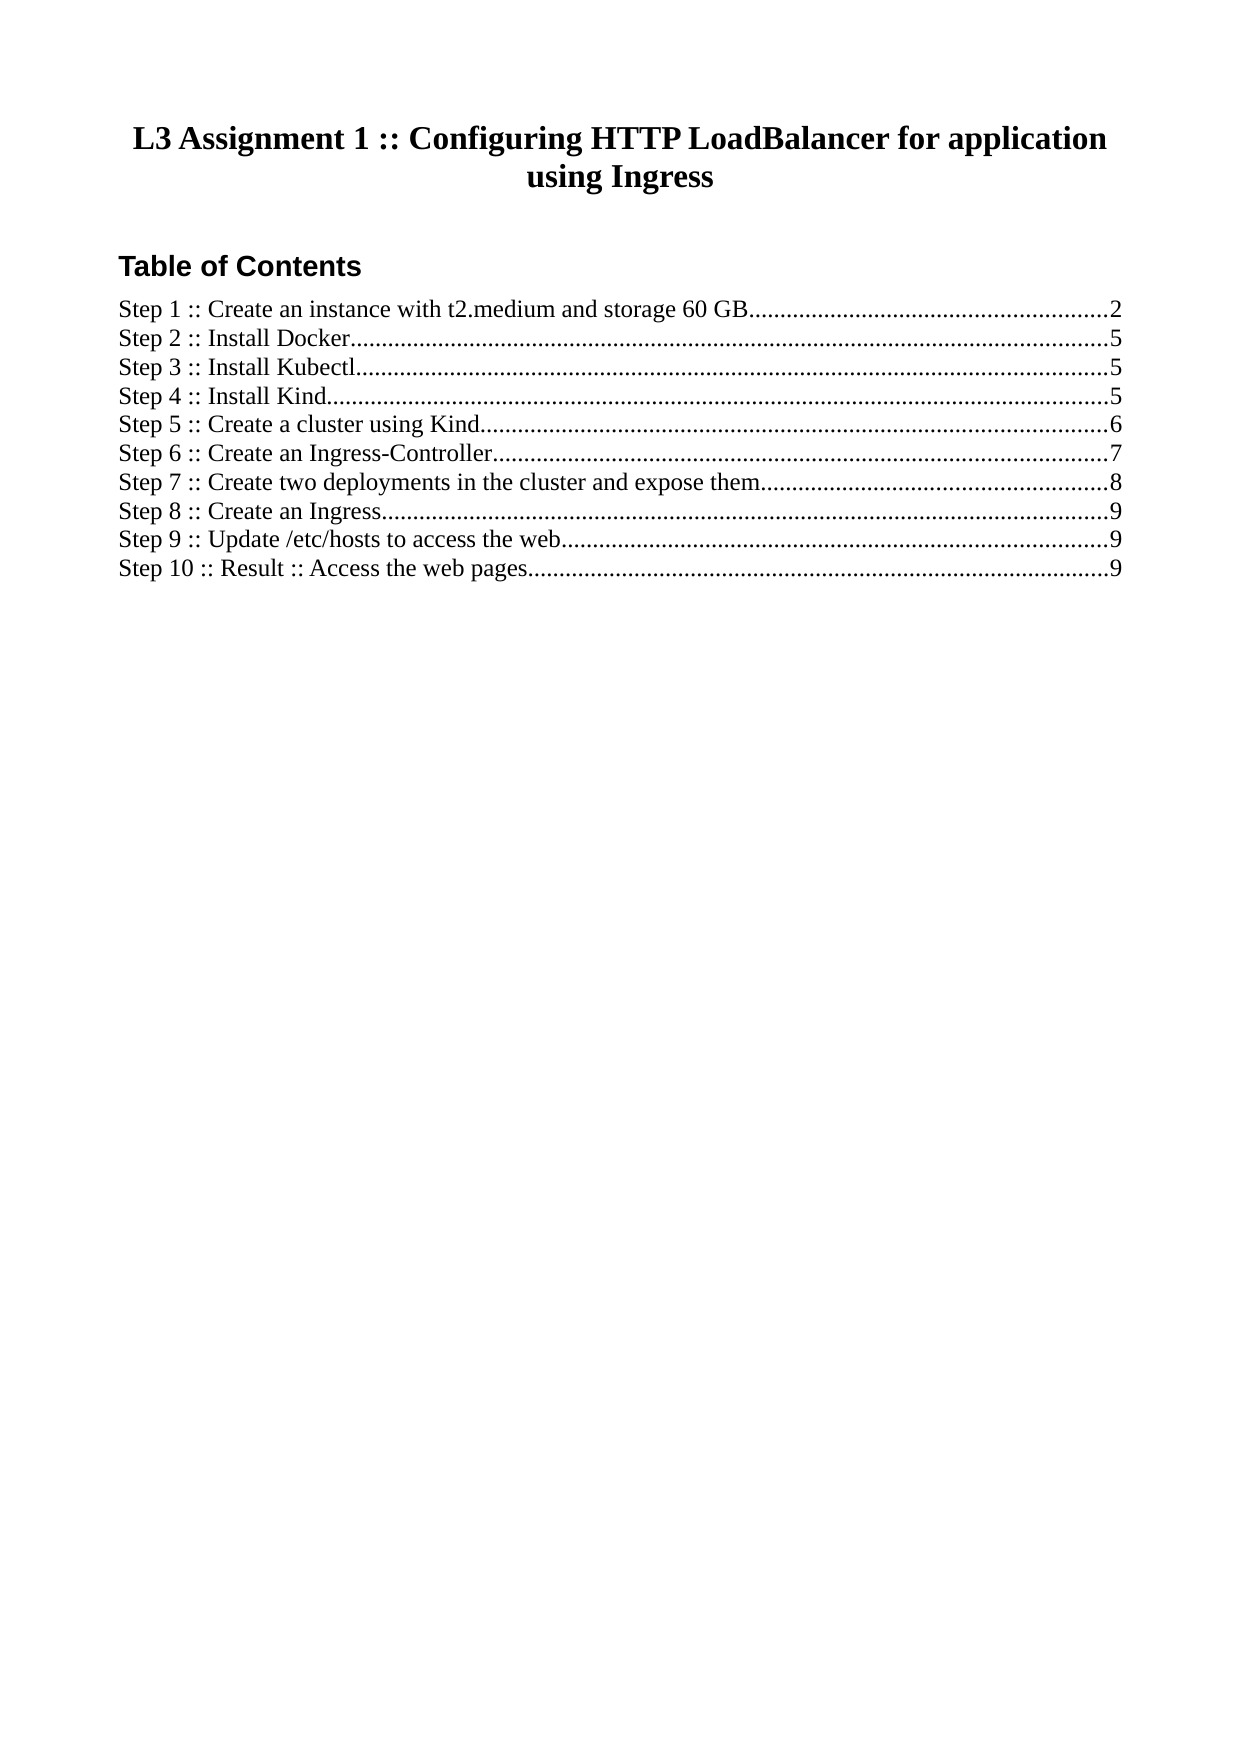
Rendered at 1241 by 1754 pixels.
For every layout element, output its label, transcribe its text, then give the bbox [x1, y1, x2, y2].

text Step 9 :: Update /etc/hosts to access the web 9 [118, 524, 1122, 553]
text Step 10 :: Result :: Access the web pages 9 [118, 553, 1122, 582]
text Step 7 :: Create two deployments in the cluster and expose them 8 [118, 467, 1122, 496]
text Step 1 :: Create an instance with t2.medium and storage 60 GB 2 [118, 294, 1122, 323]
text L3 Assignment 1 :: Configuring HTTP LoadBalancer for application using Ingress [118, 118, 1122, 195]
text Step 2 :: Install Docker 5 [118, 323, 1122, 352]
text Step 3 :: Install Kubectl 5 [118, 352, 1122, 381]
text Step 8 :: Create an Ingress 9 [118, 496, 1122, 524]
subtitle Table of Contents [118, 248, 1122, 282]
text Step 6 :: Create an Ingress-Controller 7 [118, 438, 1122, 467]
text Step 5 :: Create a cluster using Kind 6 [118, 409, 1122, 438]
text Step 4 :: Install Kind 5 [118, 381, 1122, 409]
